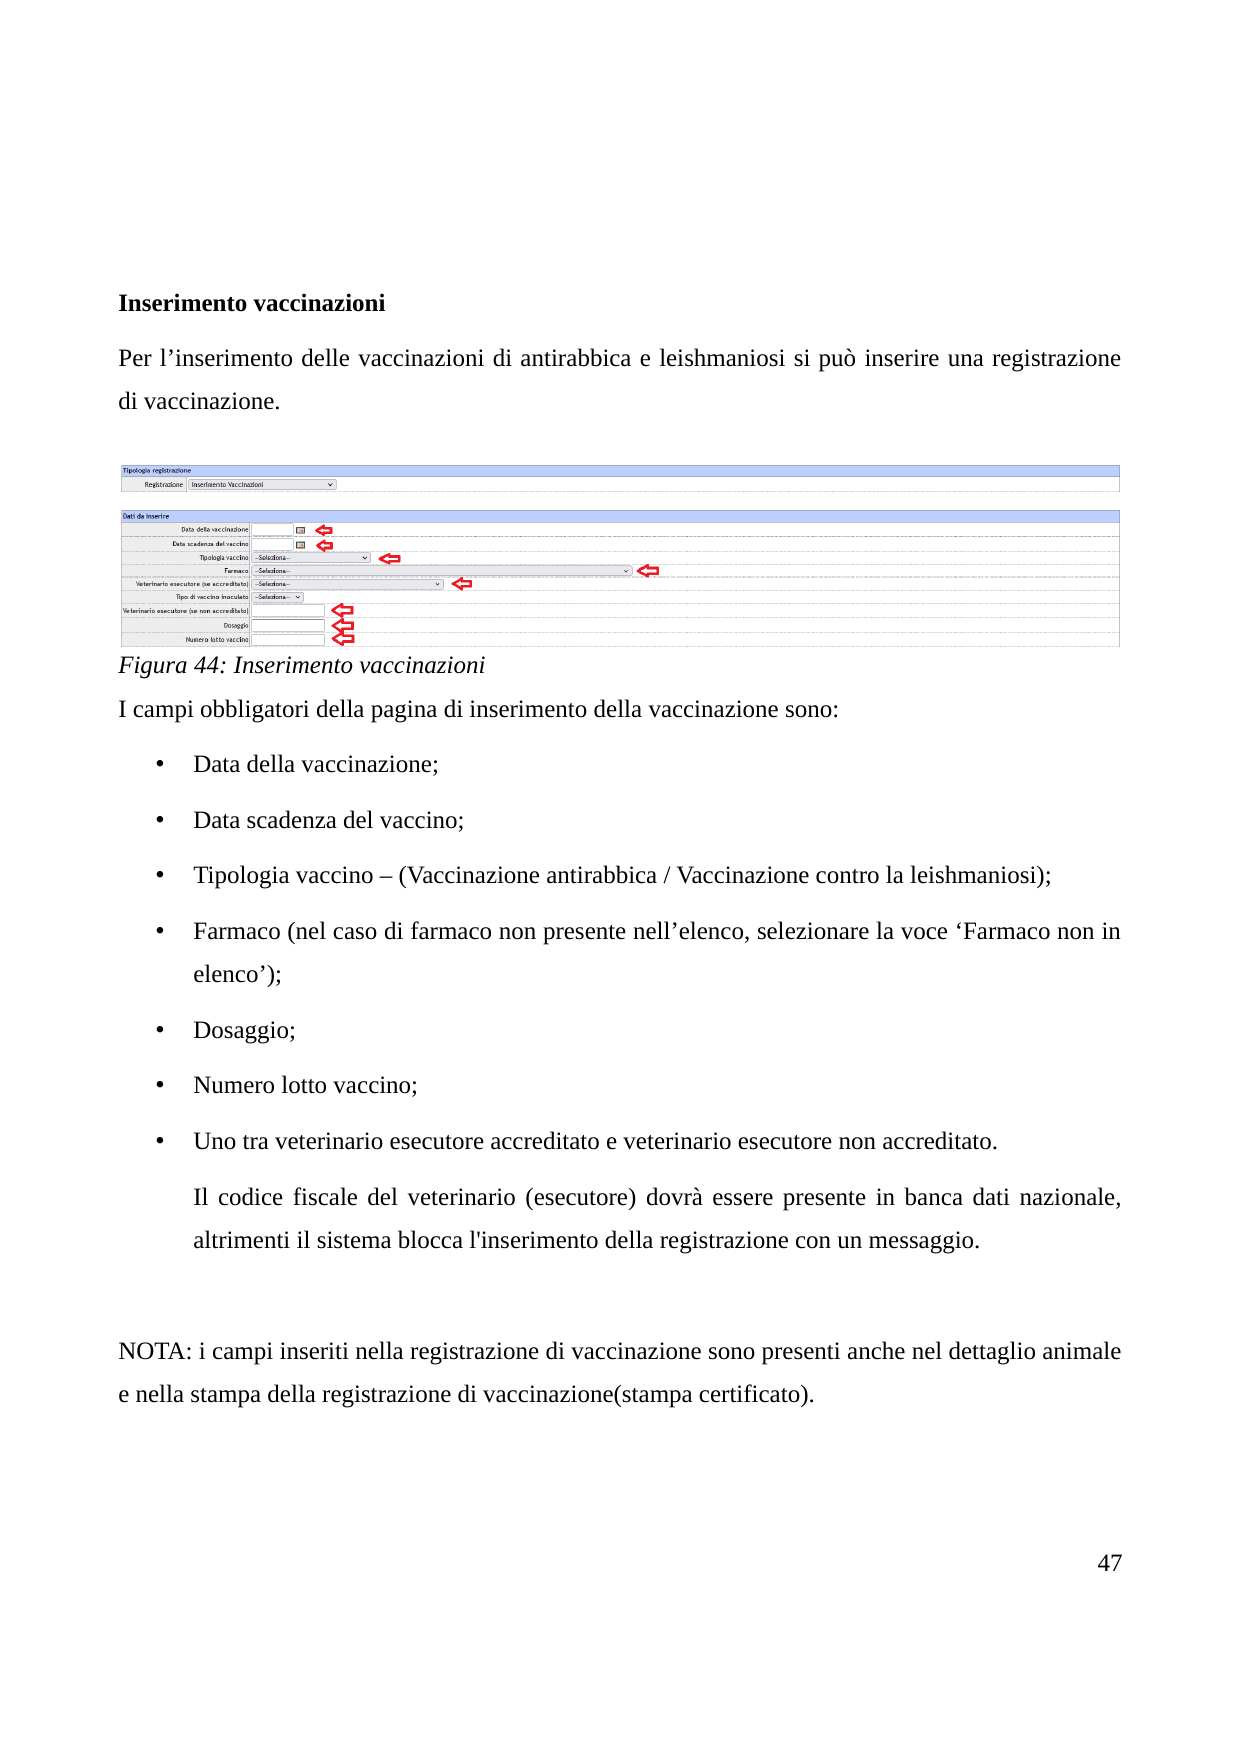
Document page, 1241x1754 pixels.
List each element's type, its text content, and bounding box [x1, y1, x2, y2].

list Data scadenza del vaccino; [156, 805, 1122, 834]
text Inserimento vaccinazioni [118, 288, 1122, 316]
text I campi obbligatori della pagina di inserimento della vaccinazione sono: [118, 679, 1122, 722]
list Numero lotto vaccino; [156, 1071, 1122, 1099]
list Tipologia vaccino – (Vaccinazione antirabbica / Vaccinazione contro la leishmaniosi); [156, 861, 1122, 889]
list Data della vaccinazione; [156, 749, 1122, 778]
list Uno tra veterinario esecutore accreditato e veterinario esecutore non accreditato. [156, 1126, 1122, 1155]
text NOTA: i campi inseriti nella registrazione di vaccinazione sono presenti anche nel dettaglio animale e nella stampa della registrazione di vaccinazione(stampa certificato). [118, 1336, 1122, 1408]
text Figura 44: Inserimento vaccinazioni [118, 651, 1122, 679]
list Il codice fiscale del veterinario (esecutore) dovrà essere presente in banca dati nazionale, altrimenti il sistema blocca l'inserimento della registrazione con un messaggio. [156, 1182, 1122, 1254]
list Farmaco (nel caso di farmaco non presente nell’elenco, selezionare la voce ‘Farmaco non in elenco’); [156, 916, 1122, 988]
text Per l’inserimento delle vaccinazioni di antirabbica e leishmaniosi si può inserire una registrazione di vaccinazione. [118, 343, 1122, 415]
text [118, 442, 1122, 454]
list Dosaggio; [156, 1015, 1122, 1044]
